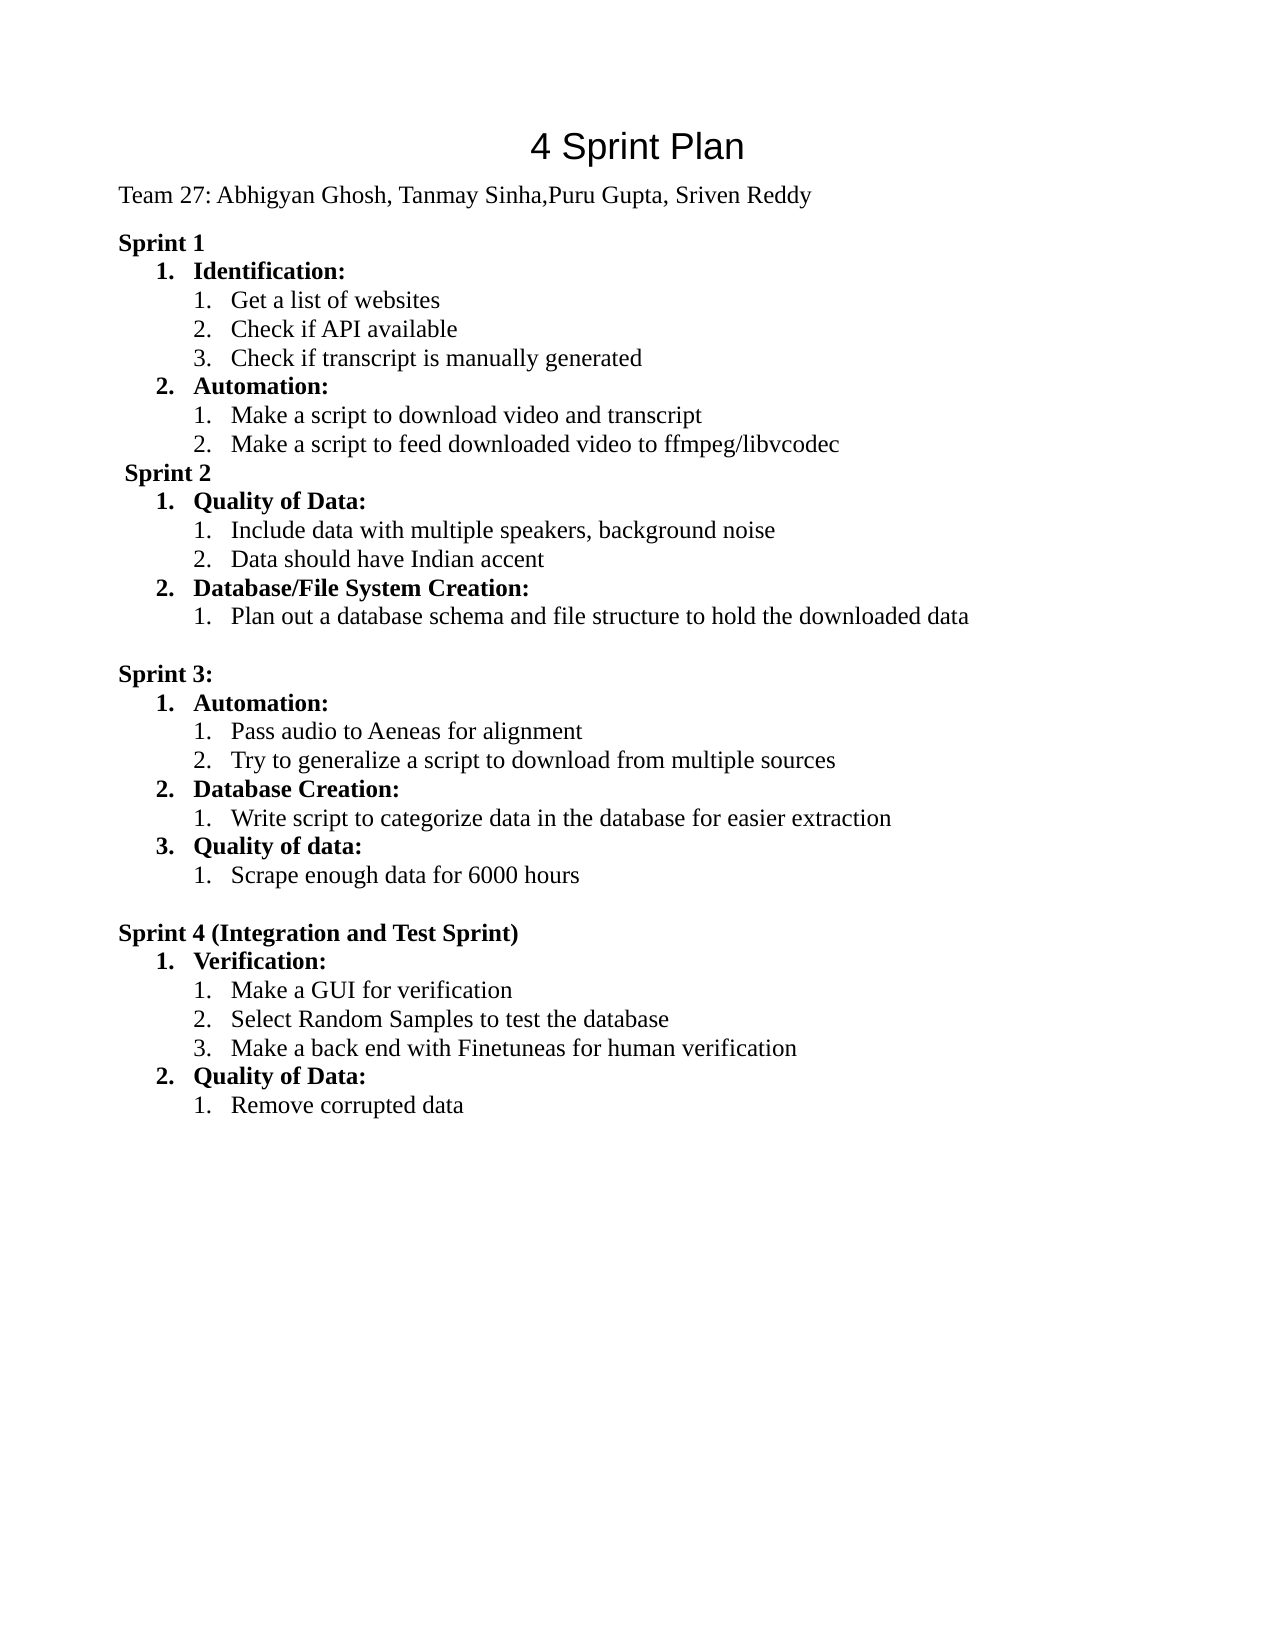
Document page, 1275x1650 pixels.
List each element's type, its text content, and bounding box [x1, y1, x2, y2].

text Team 27: Abhigyan Ghosh, Tanmay Sinha,Puru Gupta, Sriven Reddy [118, 180, 1157, 209]
list Database/File System Creation: [156, 573, 1157, 601]
list Make a back end with Finetuneas for human verification [193, 1033, 1157, 1061]
list Remove corrupted data [193, 1090, 1157, 1119]
text Sprint 4 (Integration and Test Sprint) [118, 918, 1157, 946]
list Quality of data: [156, 831, 1157, 860]
list Identification: [156, 256, 1157, 285]
list Get a list of websites [193, 285, 1157, 314]
text Sprint 1 [118, 228, 1157, 256]
list Make a script to feed downloaded video to ffmpeg/libvcodec [193, 429, 1157, 458]
list Data should have Indian accent [193, 544, 1157, 573]
list Select Random Samples to test the database [193, 1004, 1157, 1033]
list Check if transcript is manually generated [193, 343, 1157, 371]
list Verification: [156, 946, 1157, 975]
text Sprint 2 [118, 458, 1157, 486]
list Pass audio to Aeneas for alignment [193, 716, 1157, 745]
subtitle 4 Sprint Plan [118, 124, 1157, 167]
list Write script to categorize data in the database for easier extraction [193, 803, 1157, 831]
list Plan out a database schema and file structure to hold the downloaded data [193, 601, 1157, 630]
list Include data with multiple speakers, background noise [193, 515, 1157, 544]
list Scrape enough data for 6000 hours [193, 860, 1157, 889]
list Automation: [156, 371, 1157, 400]
list Check if API available [193, 314, 1157, 343]
list Make a script to download video and transcript [193, 400, 1157, 429]
list Try to generalize a script to download from multiple sources [193, 745, 1157, 774]
list Database Creation: [156, 774, 1157, 803]
text Sprint 3: [118, 659, 1157, 688]
list Quality of Data: [156, 486, 1157, 515]
list Automation: [156, 688, 1157, 716]
list Make a GUI for verification [193, 975, 1157, 1004]
list Quality of Data: [156, 1061, 1157, 1090]
